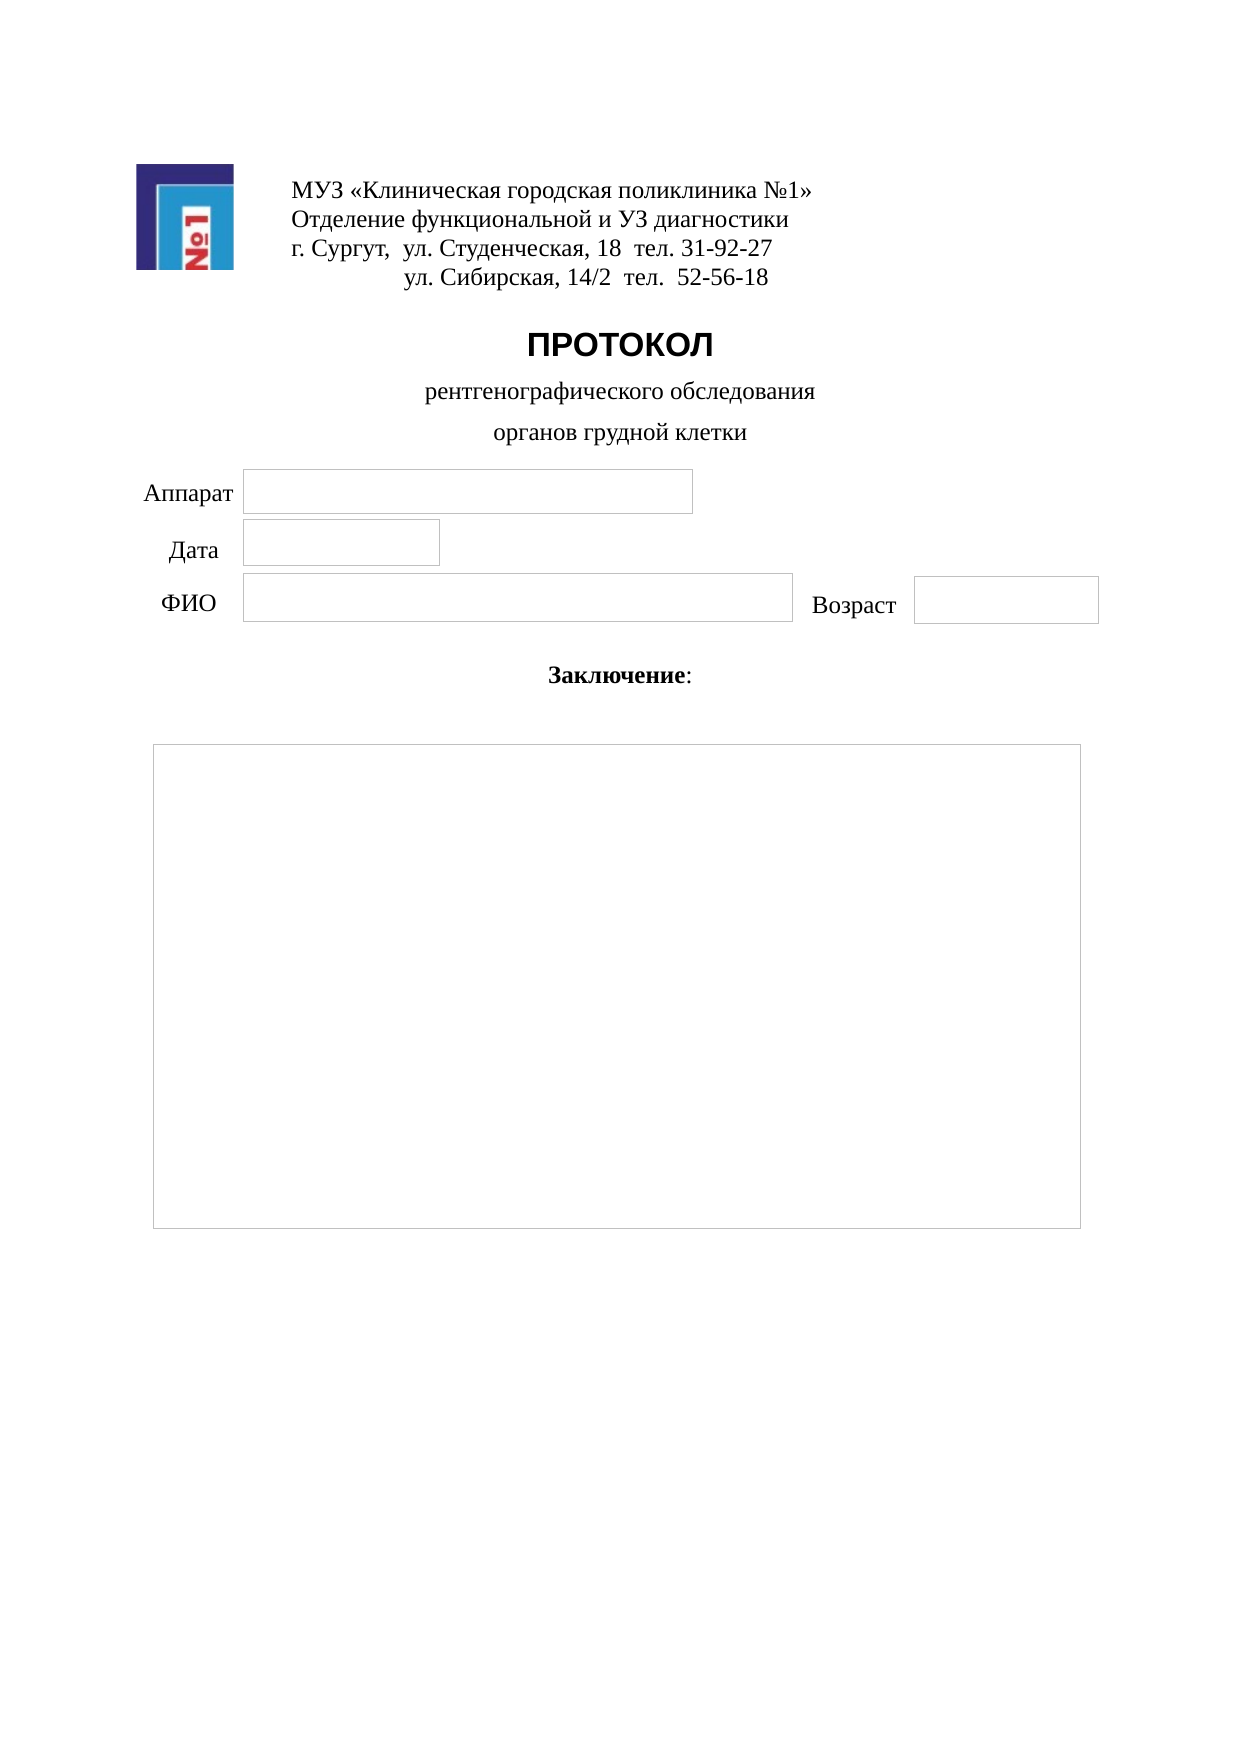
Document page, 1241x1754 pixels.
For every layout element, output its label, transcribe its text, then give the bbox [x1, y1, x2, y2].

text органов грудной клетки [118, 417, 1122, 446]
text Заключение: [118, 660, 1122, 689]
subtitle ПРОТОКОЛ [118, 325, 1122, 364]
text рентгенографического обследования [118, 376, 1122, 405]
table_header МУЗ «Клиническая городская поликлиника №1» Отделение функциональной и УЗ диагностики г. Сургут, ул. Студенческая, 18 тел. 31-92-27 ул. Сибирская, 14/2 тел. 52-56-18 [291, 147, 1122, 300]
table_header [118, 147, 291, 300]
